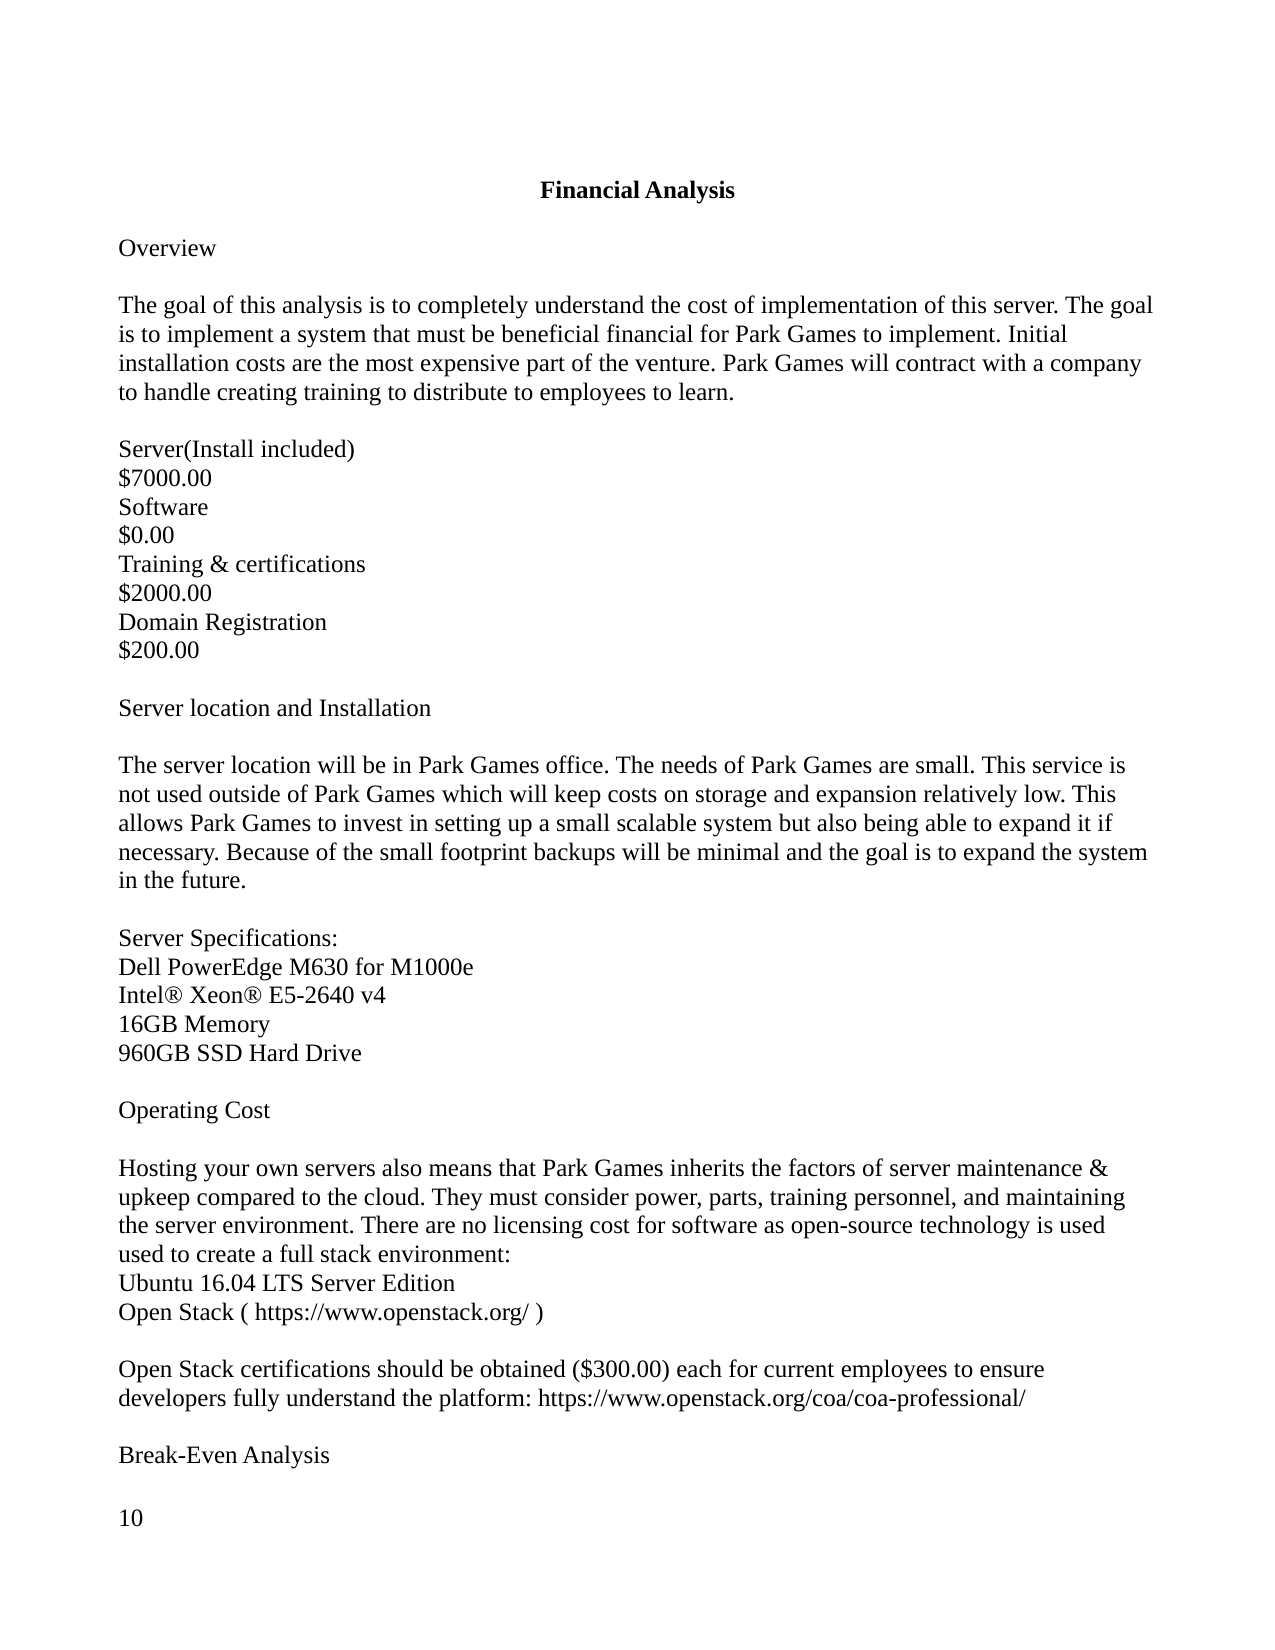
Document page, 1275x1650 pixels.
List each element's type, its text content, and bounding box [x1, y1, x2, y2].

text Break-Even Analysis [118, 1441, 1157, 1469]
text $2000.00 [118, 578, 1157, 607]
text Intel® Xeon® E5-2640 v4 [118, 981, 1157, 1009]
text Dell PowerEdge M630 for M1000e [118, 952, 1157, 981]
text Server(Install included) [118, 434, 1157, 463]
text $0.00 [118, 521, 1157, 549]
text $7000.00 [118, 463, 1157, 492]
text Server Specifications: [118, 923, 1157, 952]
text Operating Cost [118, 1096, 1157, 1124]
text Domain Registration [118, 607, 1157, 636]
text 16GB Memory [118, 1009, 1157, 1038]
text Hosting your own servers also means that Park Games inherits the factors of server maintenance & upkeep compared to the cloud. They must consider power, parts, training personnel, and maintaining the server environment. There are no licensing cost for software as open-source technology is used used to create a full stack environment: [118, 1153, 1157, 1268]
text The server location will be in Park Games office. The needs of Park Games are small. This service is not used outside of Park Games which will keep costs on storage and expansion relatively low. This allows Park Games to invest in setting up a small scalable system but also being able to expand it if necessary. Because of the small footprint backups will be minimal and the goal is to expand the system in the future. [118, 751, 1157, 894]
text Software [118, 492, 1157, 521]
text Overview [118, 233, 1157, 262]
text Open Stack certifications should be obtained ($300.00) each for current employees to ensure developers fully understand the platform: https://www.openstack.org/coa/coa-professional/ [118, 1354, 1157, 1412]
text $200.00 [118, 636, 1157, 664]
text Training & certifications [118, 549, 1157, 578]
text Open Stack ( https://www.openstack.org/ ) [118, 1297, 1157, 1326]
text Server location and Installation [118, 693, 1157, 722]
text The goal of this analysis is to completely understand the cost of implementation of this server. The goal is to implement a system that must be beneficial financial for Park Games to implement. Initial installation costs are the most expensive part of the venture. Park Games will contract with a company to handle creating training to distribute to employees to learn. [118, 291, 1157, 406]
text Financial Analysis [118, 176, 1157, 204]
text Ubuntu 16.04 LTS Server Edition [118, 1268, 1157, 1297]
text 960GB SSD Hard Drive [118, 1038, 1157, 1067]
